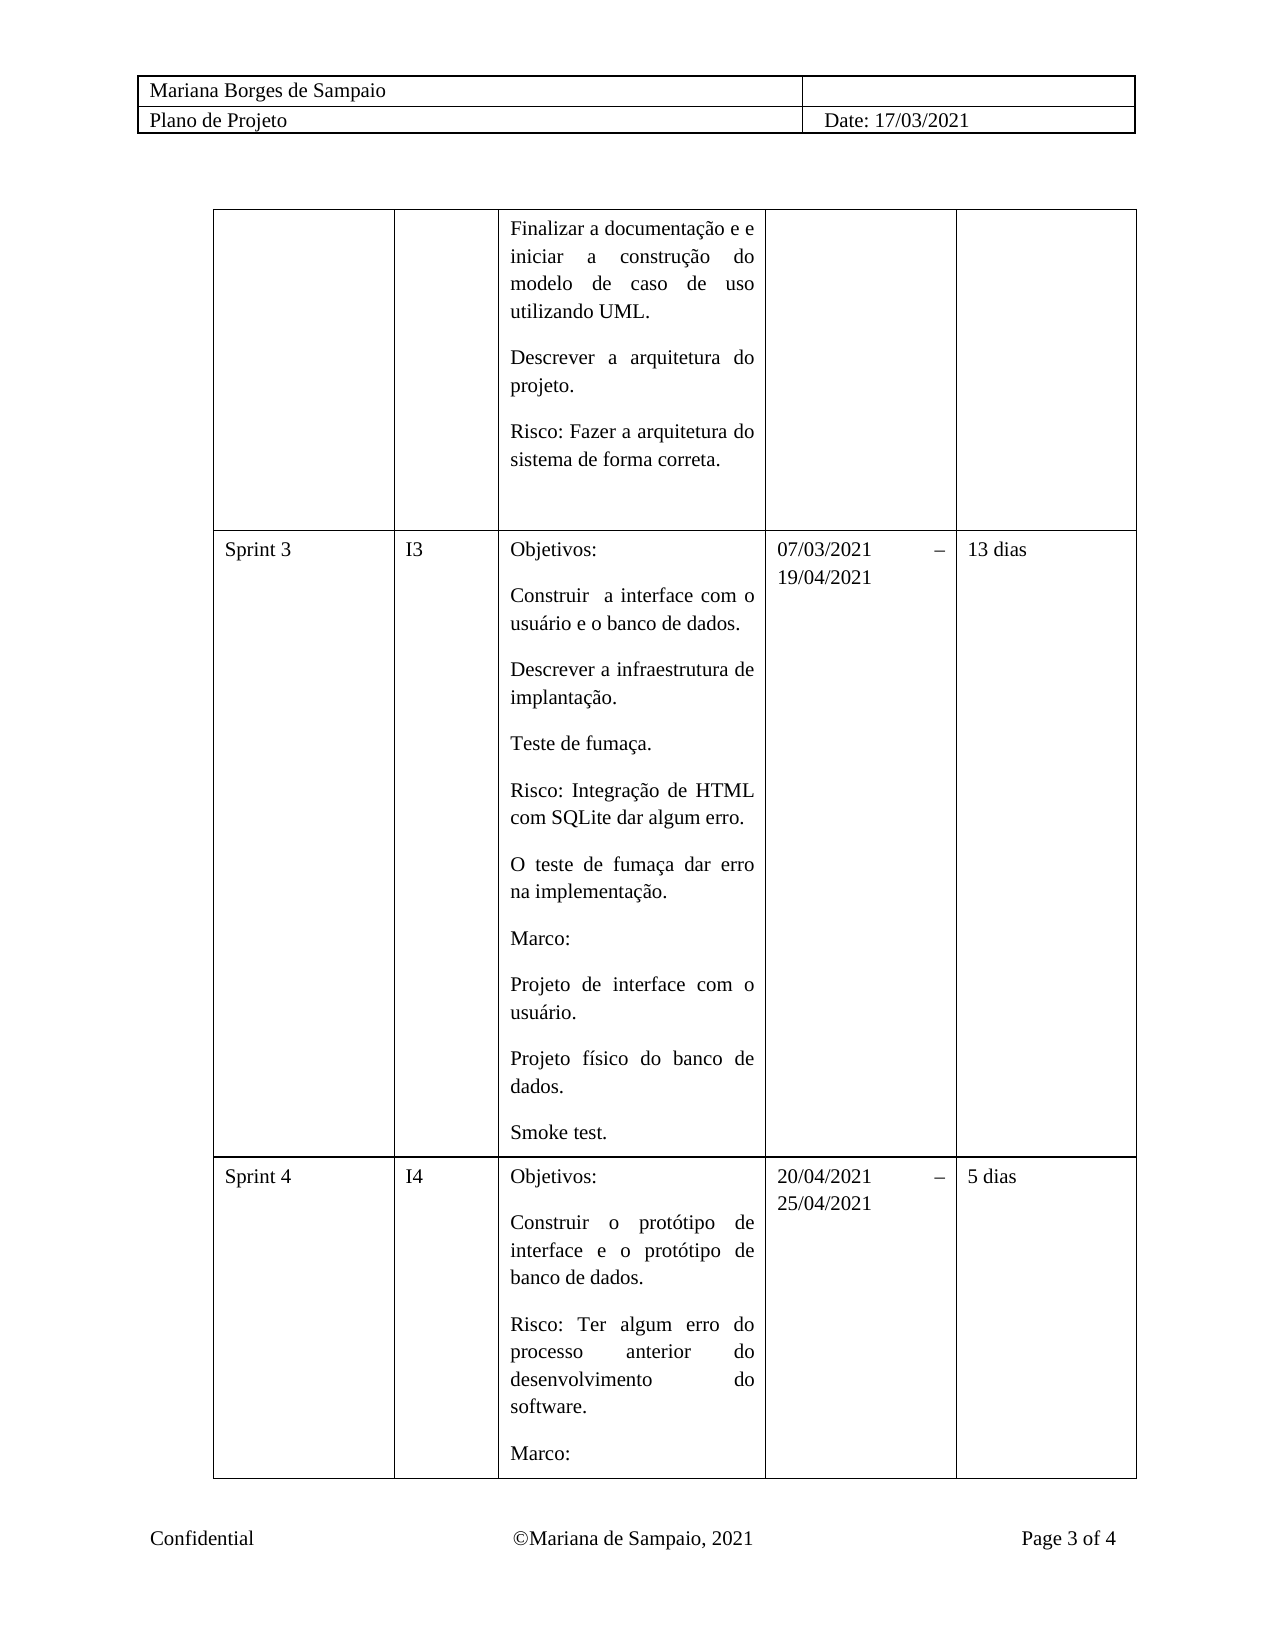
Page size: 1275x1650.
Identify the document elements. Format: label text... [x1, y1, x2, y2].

table_cell [214, 210, 394, 530]
table_cell 20/04/2021 – 25/04/2021 [766, 1158, 956, 1477]
table_cell 13 dias [957, 531, 1136, 1156]
table_cell Finalizar a documentação e e iniciar a construção do modelo de caso de uso utilizando UML. Descrever a arquitetura do projeto. Risco: Fazer a arquitetura do sistema de forma correta. [499, 210, 765, 530]
table_cell I4 [395, 1158, 498, 1477]
table_cell [395, 210, 498, 530]
table_cell 5 dias [957, 1158, 1136, 1477]
table_cell Sprint 4 [214, 1158, 394, 1477]
table_cell Sprint 3 [214, 531, 394, 1156]
table_cell [957, 210, 1136, 530]
table_cell Objetivos: Construir a interface com o usuário e o banco de dados. Descrever a infraestrutura de implantação. Teste de fumaça. Risco: Integração de HTML com SQLite dar algum erro. O teste de fumaça dar erro na implementação. Marco: Projeto de interface com o usuário. Projeto físico do banco de dados. Smoke test. [499, 531, 765, 1156]
table_cell [766, 210, 956, 530]
table_cell 07/03/2021 – 19/04/2021 [766, 531, 956, 1156]
table_cell I3 [395, 531, 498, 1156]
table_cell Objetivos: Construir o protótipo de interface e o protótipo de banco de dados. Risco: Ter algum erro do processo anterior do desenvolvimento do software. Marco: [499, 1158, 765, 1477]
